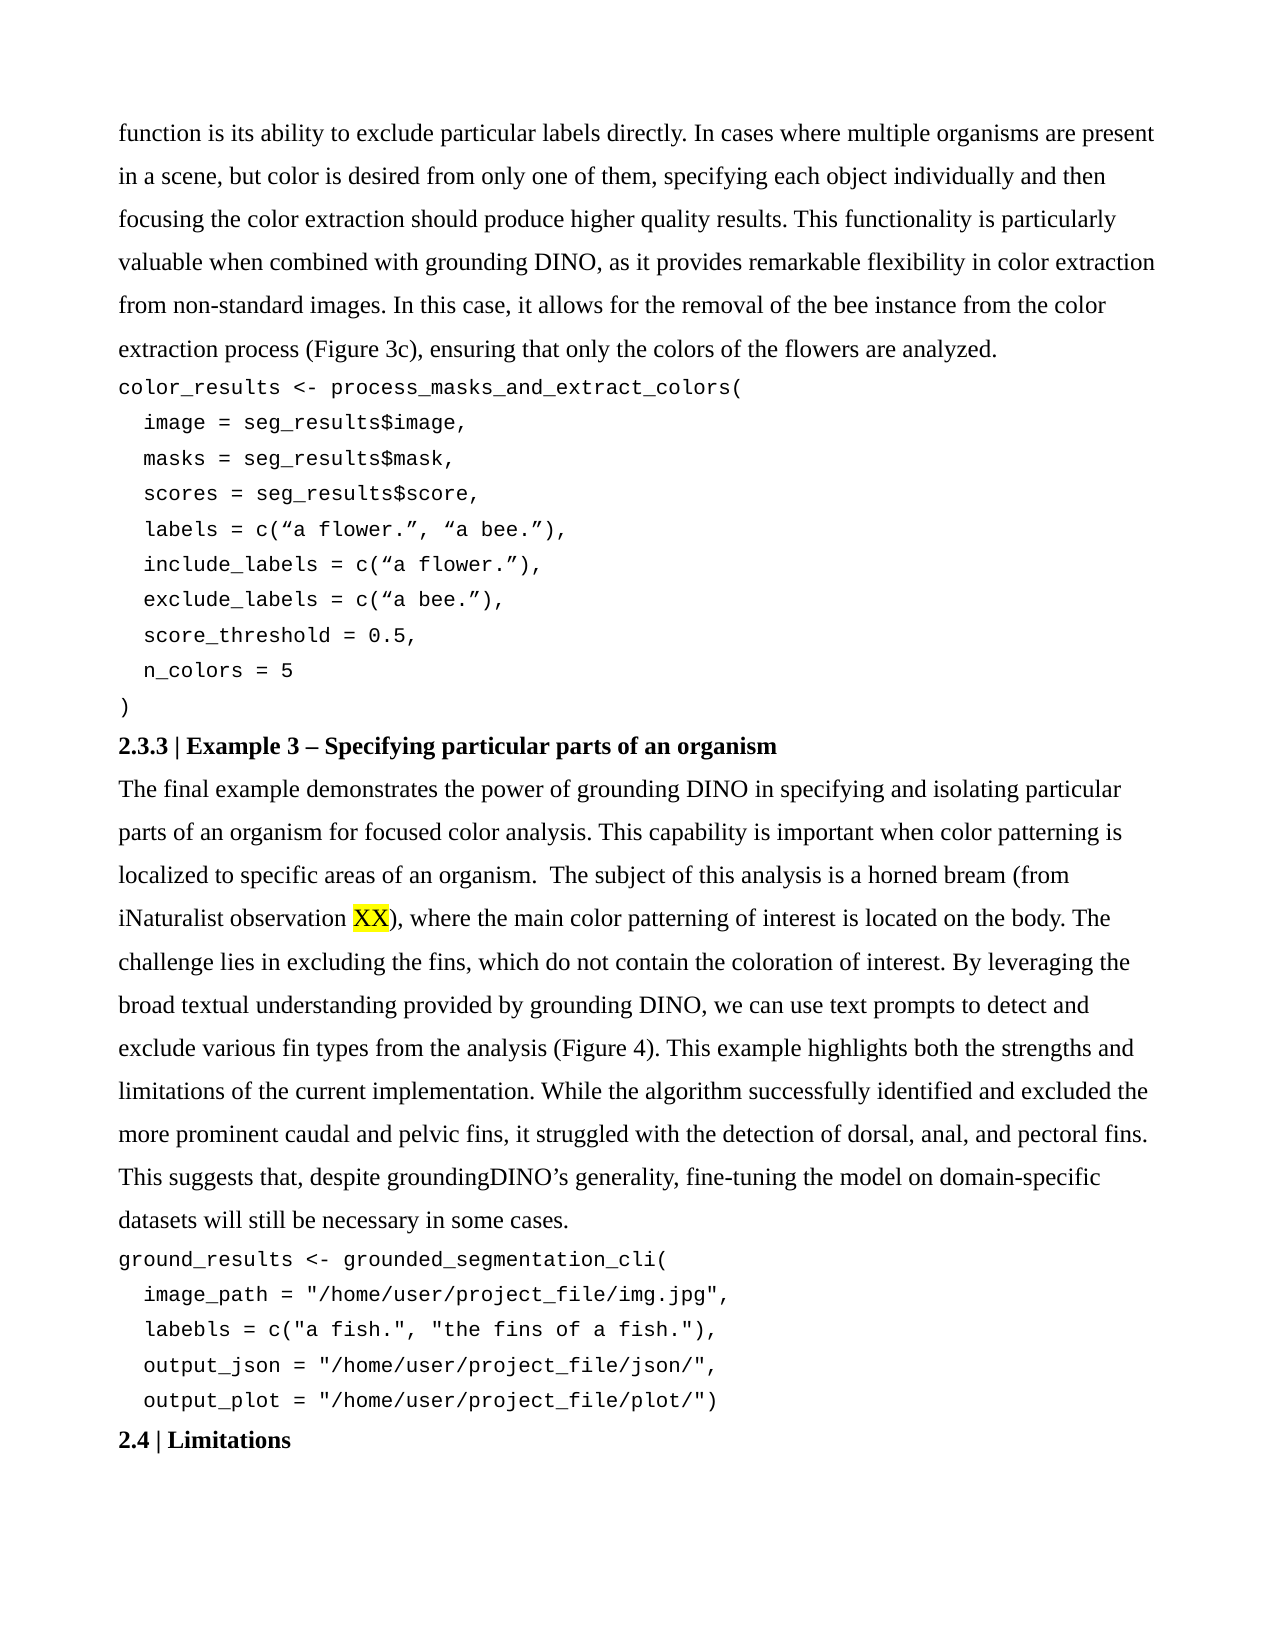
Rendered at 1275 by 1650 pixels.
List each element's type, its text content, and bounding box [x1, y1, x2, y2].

text scores = seg_results$score, [118, 483, 1157, 507]
text image = seg_results$image, [118, 412, 1157, 436]
text include_labels = c(“a flower.”), [118, 554, 1157, 578]
text labels = c(“a flower.”, “a bee.”), [118, 518, 1157, 542]
text n_colors = 5 [118, 660, 1157, 684]
text function is its ability to exclude particular labels directly. In cases where multiple organisms are present in a scene, but color is desired from only one of them, specifying each object individually and then focusing the color extraction should produce higher quality results. This functionality is particularly valuable when combined with grounding DINO, as it provides remarkable flexibility in color extraction from non-standard images. In this case, it allows for the removal of the bee instance from the color extraction process (Figure 3c), ensuring that only the colors of the flowers are analyzed. [118, 118, 1157, 362]
text color_results <- process_masks_and_extract_colors( [118, 377, 1157, 401]
text labebls = c("a fish.", "the fins of a fish."), [118, 1319, 1157, 1343]
text 2.3.3 | Example 3 – Specifying particular parts of an organism [118, 731, 1157, 760]
text 2.4 | Limitations [118, 1426, 1157, 1454]
text score_threshold = 0.5, [118, 625, 1157, 648]
text ) [118, 696, 1157, 719]
text The final example demonstrates the power of grounding DINO in specifying and isolating particular parts of an organism for focused color analysis. This capability is important when color patterning is localized to specific areas of an organism. The subject of this analysis is a horned bream (from iNaturalist observation XX), where the main color patterning of interest is located on the body. The challenge lies in excluding the fins, which do not contain the coloration of interest. By leveraging the broad textual understanding provided by grounding DINO, we can use text prompts to detect and exclude various fin types from the analysis (Figure 4). This example highlights both the strengths and limitations of the current implementation. While the algorithm successfully identified and excluded the more prominent caudal and pelvic fins, it struggled with the detection of dorsal, anal, and pectoral fins. This suggests that, despite groundingDINO’s generality, fine-tuning the model on domain-specific datasets will still be necessary in some cases. [118, 774, 1157, 1234]
text exclude_labels = c(“a bee.”), [118, 589, 1157, 613]
text output_json = "/home/user/project_file/json/", [118, 1355, 1157, 1378]
text ground_results <- grounded_segmentation_cli( [118, 1248, 1157, 1272]
text output_plot = "/home/user/project_file/plot/") [118, 1390, 1157, 1414]
text image_path = "/home/user/project_file/img.jpg", [118, 1284, 1157, 1308]
text masks = seg_results$mask, [118, 448, 1157, 471]
